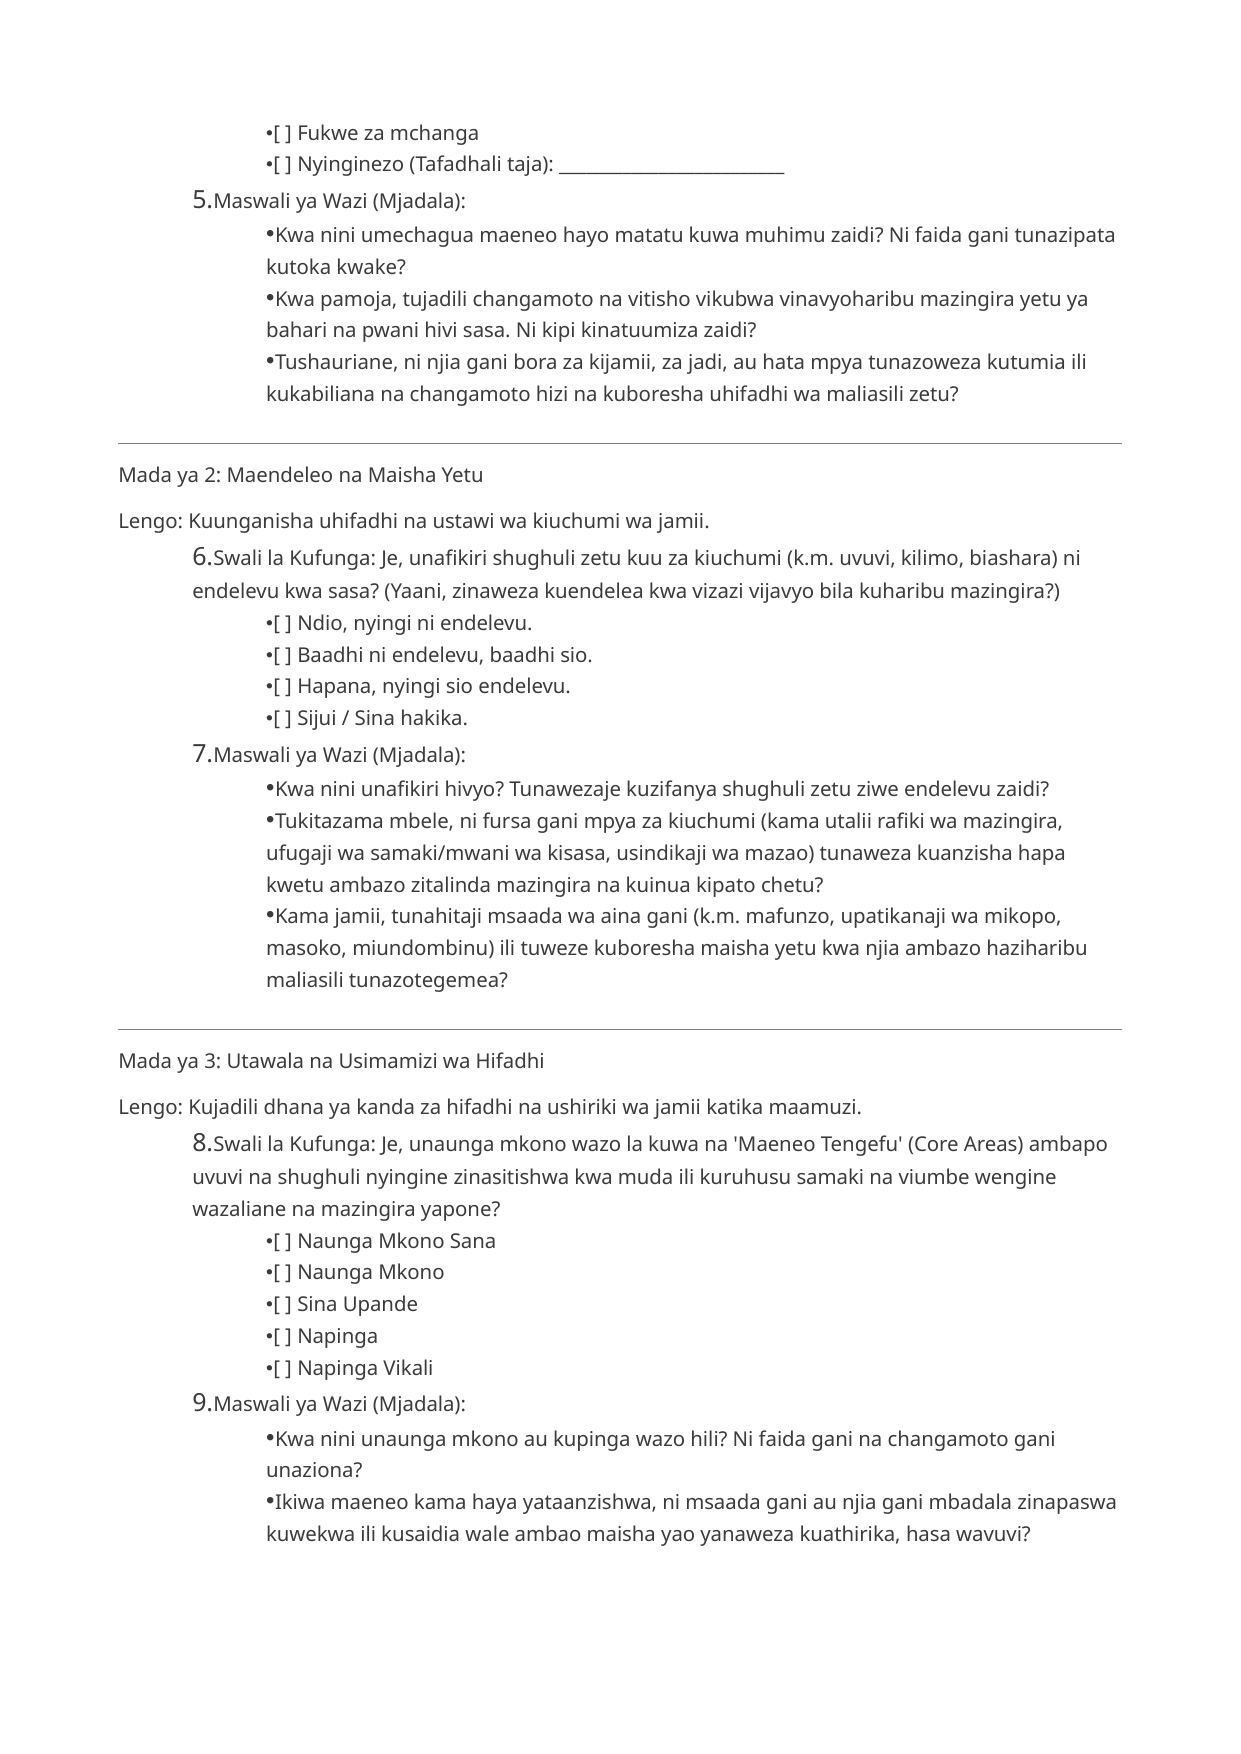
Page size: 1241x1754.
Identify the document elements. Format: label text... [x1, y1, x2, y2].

list Kwa nini umechagua maeneo hayo matatu kuwa muhimu zaidi? Ni faida gani tunazipata kutoka kwake? [118, 221, 1122, 280]
subtitle Mada ya 2: Maendeleo na Maisha Yetu [118, 461, 1122, 488]
list Ikiwa maeneo kama haya yataanzishwa, ni msaada gani au njia gani mbadala zinapaswa kuwekwa ili kusaidia wale ambao maisha yao yanaweza kuathirika, hasa wavuvi? [118, 1488, 1122, 1547]
list [ ] Napinga [118, 1322, 1122, 1349]
list Kwa nini unafikiri hivyo? Tunawezaje kuzifanya shughuli zetu ziwe endelevu zaidi? [118, 775, 1122, 803]
list [ ] Napinga Vikali [118, 1353, 1122, 1381]
list [ ] Fukwe za mchanga [118, 118, 1122, 146]
list [ ] Hapana, nyingi sio endelevu. [118, 672, 1122, 700]
list Kama jamii, tunahitaji msaada wa aina gani (k.m. mafunzo, upatikanaji wa mikopo, masoko, miundombinu) ili tuweze kuboresha maisha yetu kwa njia ambazo haziharibu maliasili tunazotegemea? [118, 902, 1122, 993]
list Kwa nini unaunga mkono au kupinga wazo hili? Ni faida gani na changamoto gani unaziona? [118, 1424, 1122, 1484]
list [ ] Baadhi ni endelevu, baadhi sio. [118, 640, 1122, 668]
list Maswali ya Wazi (Mjadala): [118, 182, 1122, 216]
list [ ] Naunga Mkono Sana [118, 1226, 1122, 1254]
list Tushauriane, ni njia gani bora za kijamii, za jadi, au hata mpya tunazoweza kutumia ili kukabiliana na changamoto hizi na kuboresha uhifadhi wa maliasili zetu? [118, 348, 1122, 407]
text Lengo: Kujadili dhana ya kanda za hifadhi na ushiriki wa jamii katika maamuzi. [118, 1093, 1122, 1121]
list [ ] Ndio, nyingi ni endelevu. [118, 609, 1122, 636]
list Maswali ya Wazi (Mjadala): [118, 736, 1122, 770]
text Lengo: Kuunganisha uhifadhi na ustawi wa kiuchumi wa jamii. [118, 507, 1122, 535]
subtitle Mada ya 3: Utawala na Usimamizi wa Hifadhi [118, 1046, 1122, 1074]
list Maswali ya Wazi (Mjadala): [118, 1385, 1122, 1419]
list [ ] Sijui / Sina hakika. [118, 704, 1122, 732]
list Swali la Kufunga: Je, unafikiri shughuli zetu kuu za kiuchumi (k.m. uvuvi, kilimo, biashara) ni endelevu kwa sasa? (Yaani, zinaweza kuendelea kwa vizazi vijavyo bila kuharibu mazingira?) [118, 539, 1122, 604]
list [ ] Sina Upande [118, 1290, 1122, 1317]
list [ ] Nyinginezo (Tafadhali taja): _________________________ [118, 150, 1122, 178]
list [ ] Naunga Mkono [118, 1258, 1122, 1286]
list Swali la Kufunga: Je, unaunga mkono wazo la kuwa na 'Maeneo Tengefu' (Core Areas) ambapo uvuvi na shughuli nyingine zinasitishwa kwa muda ili kuruhusu samaki na viumbe wengine wazaliane na mazingira yapone? [118, 1124, 1122, 1222]
list Tukitazama mbele, ni fursa gani mpya za kiuchumi (kama utalii rafiki wa mazingira, ufugaji wa samaki/mwani wa kisasa, usindikaji wa mazao) tunaweza kuanzisha hapa kwetu ambazo zitalinda mazingira na kuinua kipato chetu? [118, 807, 1122, 898]
list Kwa pamoja, tujadili changamoto na vitisho vikubwa vinavyoharibu mazingira yetu ya bahari na pwani hivi sasa. Ni kipi kinatuumiza zaidi? [118, 284, 1122, 344]
